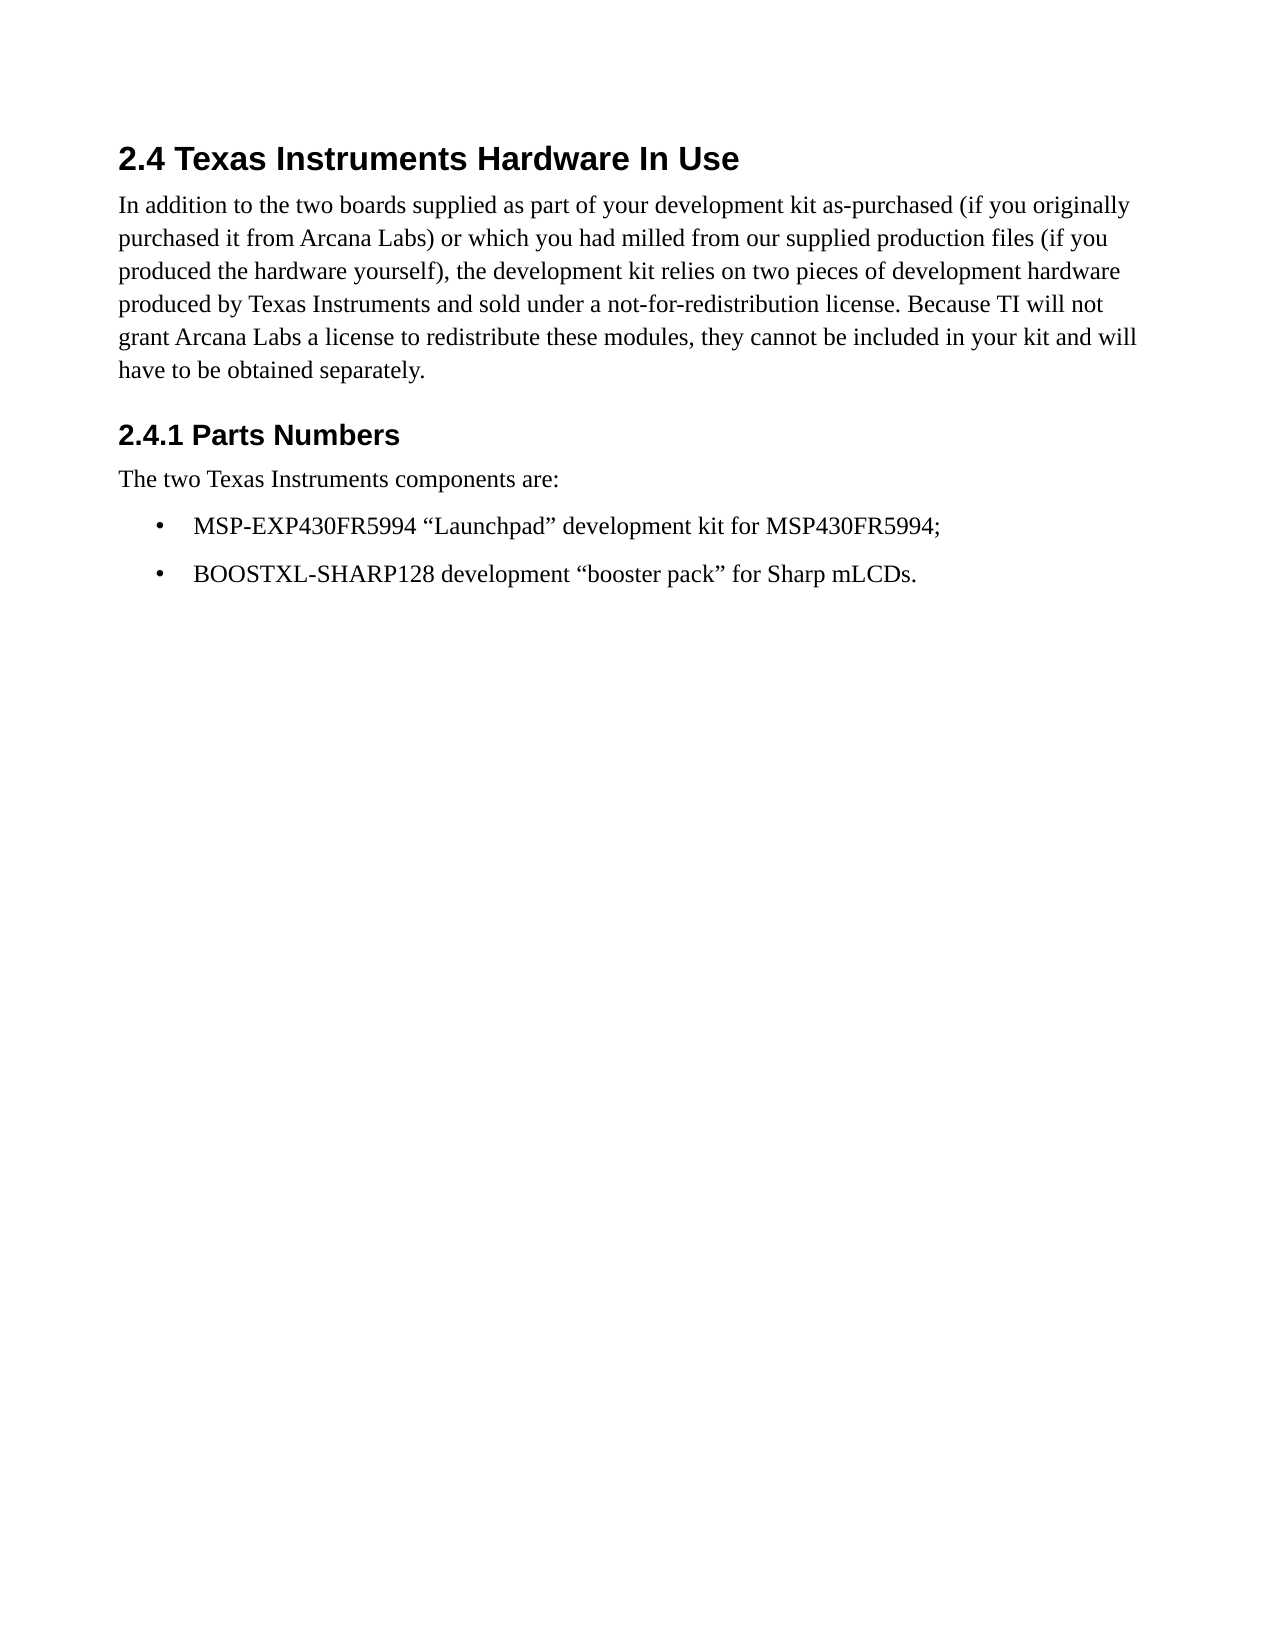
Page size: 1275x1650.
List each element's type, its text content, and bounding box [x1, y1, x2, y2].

text The two Texas Instruments components are: [118, 464, 1157, 492]
list MSP-EXP430FR5994 “Launchpad” development kit for MSP430FR5994; [156, 511, 1157, 540]
subtitle 2.4 Texas Instruments Hardware In Use [118, 139, 1157, 178]
text In addition to the two boards supplied as part of your development kit as-purchased (if you originally purchased it from Arcana Labs) or which you had milled from our supplied production files (if you produced the hardware yourself), the development kit relies on two pieces of development hardware produced by Texas Instruments and sold under a not-for-redistribution license. Because TI will not grant Arcana Labs a license to redistribute these modules, they cannot be included in your kit and will have to be obtained separately. [118, 190, 1157, 384]
subtitle 2.4.1 Parts Numbers [118, 417, 1157, 451]
list BOOSTXL-SHARP128 development “booster pack” for Sharp mLCDs. [156, 559, 1157, 588]
